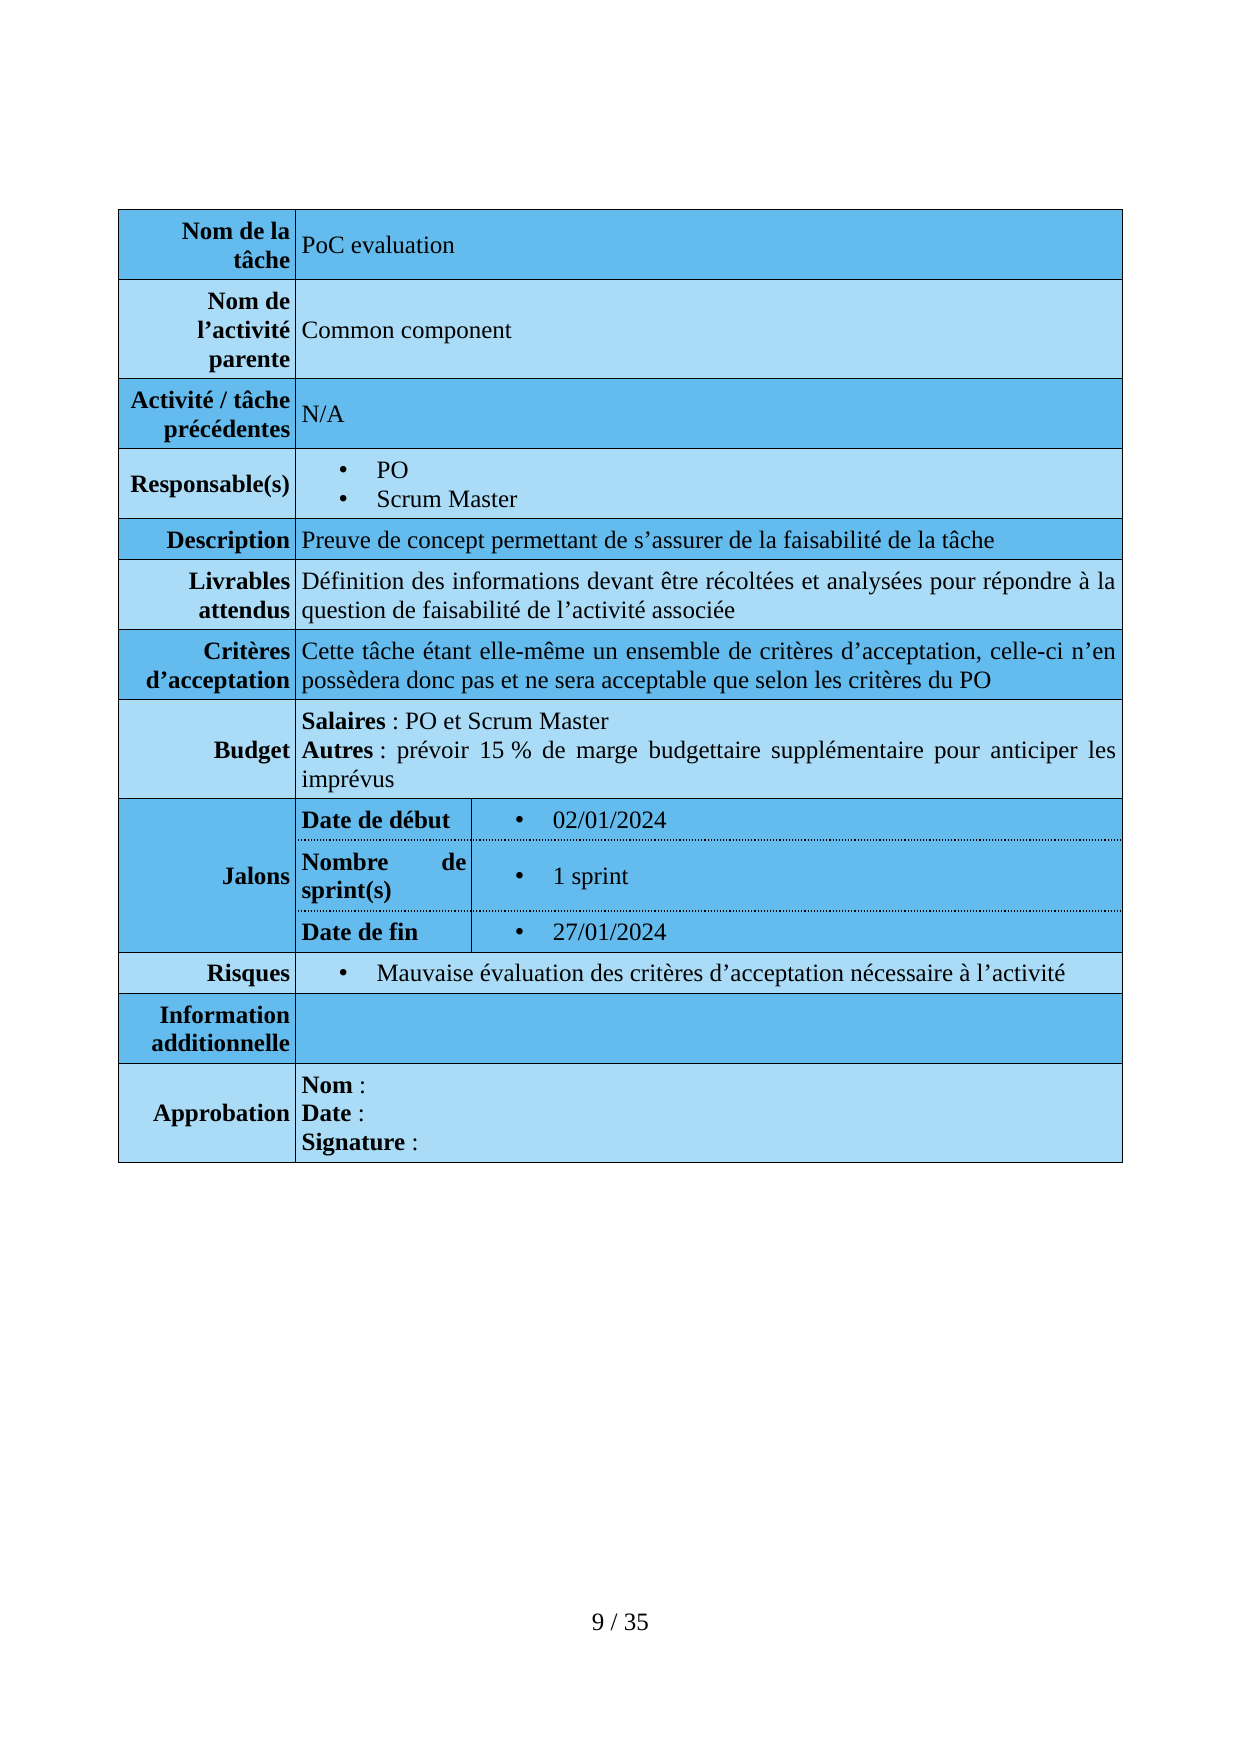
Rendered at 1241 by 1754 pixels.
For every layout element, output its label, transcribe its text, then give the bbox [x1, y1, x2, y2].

table_cell Preuve de concept permettant de s’assurer de la faisabilité de la tâche [296, 519, 1122, 559]
table_cell Description [119, 519, 295, 559]
table_cell PO Scrum Master [296, 449, 1122, 518]
table_cell N/A [296, 379, 1122, 448]
table_cell Cette tâche étant elle-même un ensemble de critères d’acceptation, celle-ci n’en possèdera donc pas et ne sera acceptable que selon les critères du PO [296, 630, 1122, 699]
table_cell Salaires : PO et Scrum Master Autres : prévoir 15 % de marge budgettaire supplémentaire pour anticiper les imprévus [296, 700, 1122, 798]
table_cell Nom : Date : Signature : [296, 1064, 1122, 1162]
table_cell Risques [119, 953, 295, 993]
table_cell 02/01/2024 [472, 799, 1122, 839]
table_cell Mauvaise évaluation des critères d’acceptation nécessaire à l’activité [296, 953, 1122, 993]
table_cell Common component [296, 280, 1122, 378]
table_cell 1 sprint [472, 839, 1122, 910]
table_cell Livrables attendus [119, 560, 295, 629]
table_cell Information additionnelle [119, 994, 295, 1063]
table_header Nom de la tâche [119, 210, 295, 279]
table_cell Définition des informations devant être récoltées et analysées pour répondre à la question de faisabilité de l’activité associée [296, 560, 1122, 629]
table_header PoC evaluation [296, 210, 1122, 279]
table_cell Activité / tâche précédentes [119, 379, 295, 448]
table_cell Approbation [119, 1064, 295, 1162]
table_cell [296, 994, 1122, 1063]
table_cell Responsable(s) [119, 449, 295, 518]
table_cell Nom de l’activité parente [119, 280, 295, 378]
table_cell Date de début [296, 799, 471, 839]
table_cell Budget [119, 700, 295, 798]
table_cell Date de fin [296, 910, 471, 952]
table_cell Critères d’acceptation [119, 630, 295, 699]
table_cell Nombre de sprint(s) [296, 839, 471, 910]
table_cell Jalons [119, 799, 295, 952]
table_cell 27/01/2024 [472, 910, 1122, 952]
